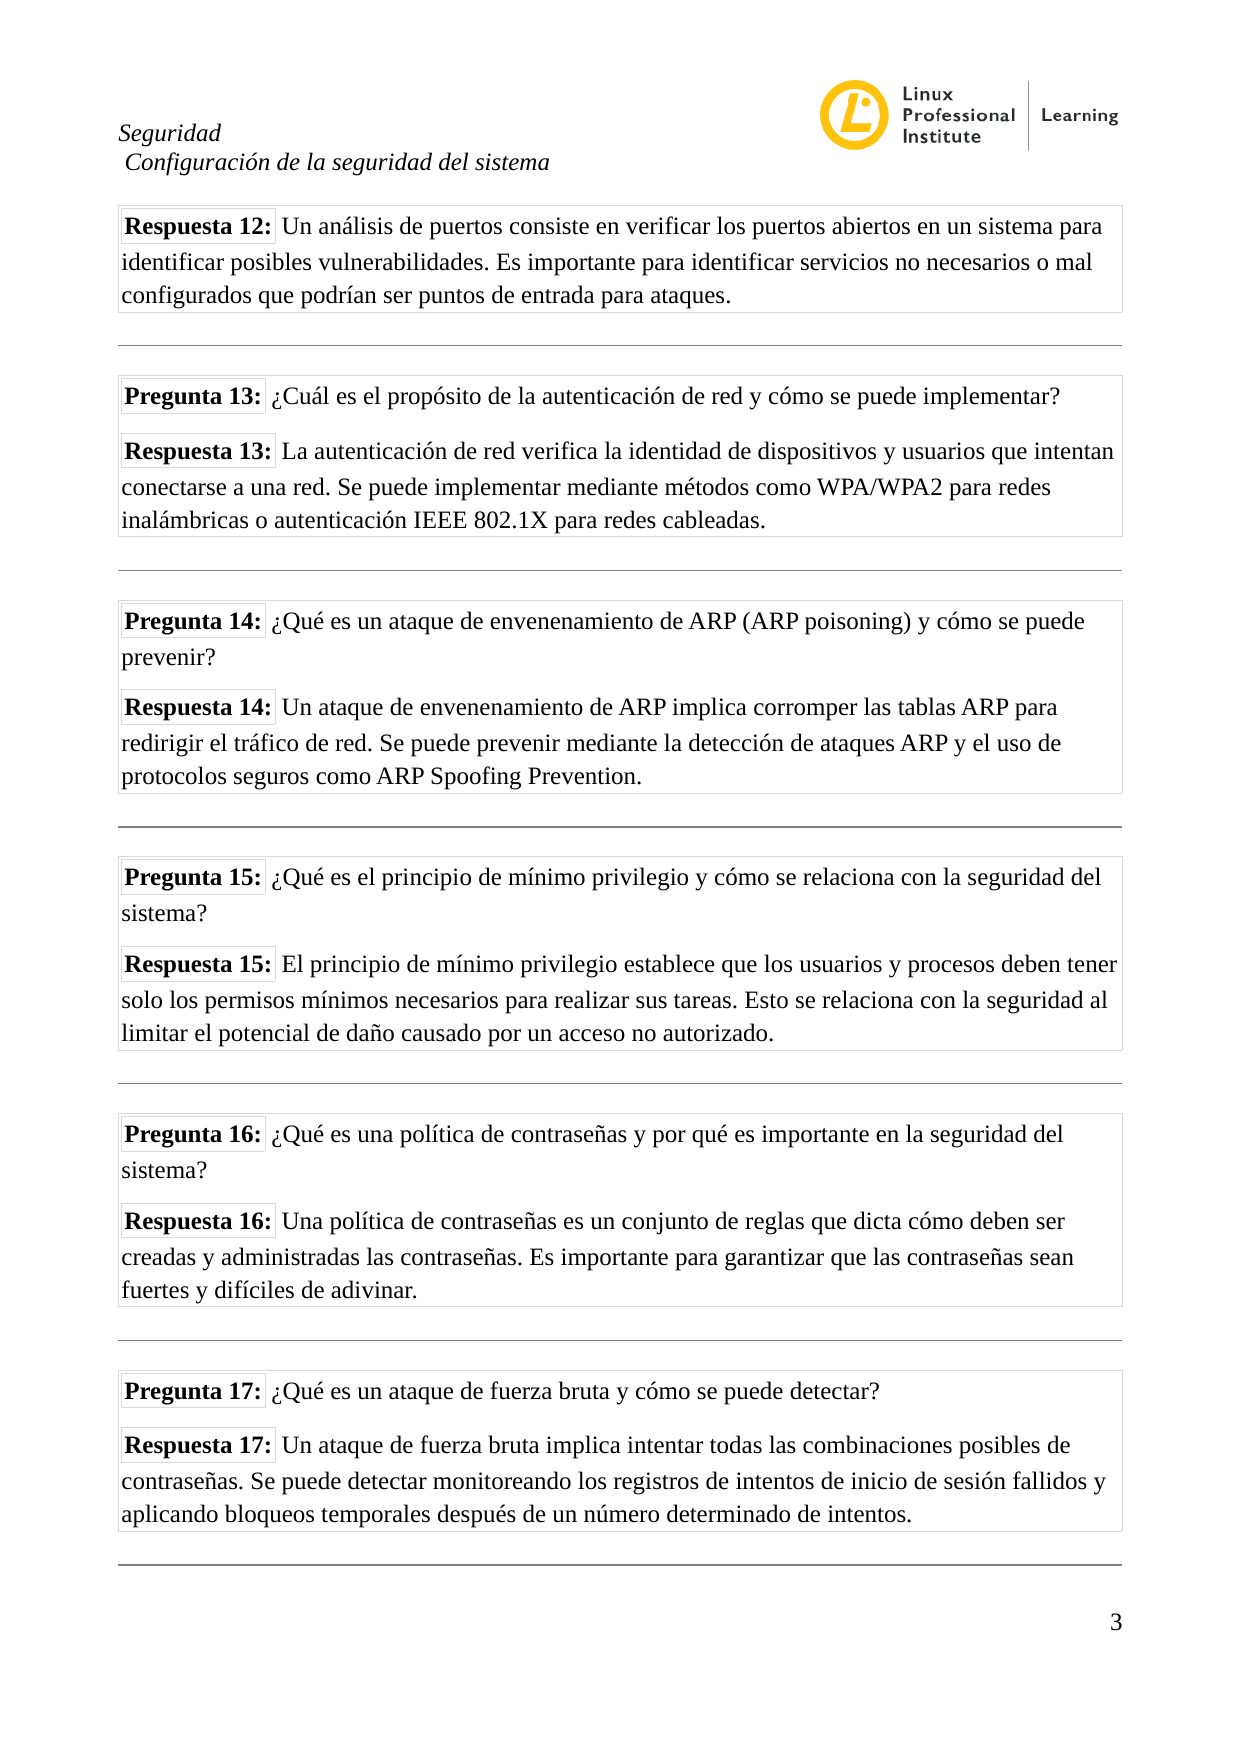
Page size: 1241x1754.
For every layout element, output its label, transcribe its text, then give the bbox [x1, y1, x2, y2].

text Pregunta 16: ¿Qué es una política de contraseñas y por qué es importante en la seguridad del sistema? [119, 1114, 1122, 1184]
text Respuesta 15: El principio de mínimo privilegio establece que los usuarios y procesos deben tener solo los permisos mínimos necesarios para realizar sus tareas. Esto se relaciona con la seguridad al limitar el potencial de daño causado por un acceso no autorizado. [119, 943, 1122, 1050]
text Pregunta 15: ¿Qué es el principio de mínimo privilegio y cómo se relaciona con la seguridad del sistema? [119, 857, 1122, 927]
text Respuesta 17: Un ataque de fuerza bruta implica intentar todas las combinaciones posibles de contraseñas. Se puede detectar monitoreando los registros de intentos de inicio de sesión fallidos y aplicando bloqueos temporales después de un número determinado de intentos. [119, 1424, 1122, 1531]
text Respuesta 14: Un ataque de envenenamiento de ARP implica corromper las tablas ARP para redirigir el tráfico de red. Se puede prevenir mediante la detección de ataques ARP y el uso de protocolos seguros como ARP Spoofing Prevention. [119, 686, 1122, 793]
text Pregunta 17: ¿Qué es un ataque de fuerza bruta y cómo se puede detectar? [119, 1371, 1122, 1407]
text Pregunta 13: ¿Cuál es el propósito de la autenticación de red y cómo se puede implementar? [119, 376, 1122, 413]
picture [819, 79, 1119, 151]
text Respuesta 13: La autenticación de red verifica la identidad de dispositivos y usuarios que intentan conectarse a una red. Se puede implementar mediante métodos como WPA/WPA2 para redes inalámbricas o autenticación IEEE 802.1X para redes cableadas. [119, 430, 1122, 536]
text Pregunta 14: ¿Qué es un ataque de envenenamiento de ARP (ARP poisoning) y cómo se puede prevenir? [119, 601, 1122, 671]
text Respuesta 12: Un análisis de puertos consiste en verificar los puertos abiertos en un sistema para identificar posibles vulnerabilidades. Es importante para identificar servicios no necesarios o mal configurados que podrían ser puntos de entrada para ataques. [119, 206, 1122, 312]
text Respuesta 16: Una política de contraseñas es un conjunto de reglas que dicta cómo deben ser creadas y administradas las contraseñas. Es importante para garantizar que las contraseñas sean fuertes y difíciles de adivinar. [119, 1200, 1122, 1306]
